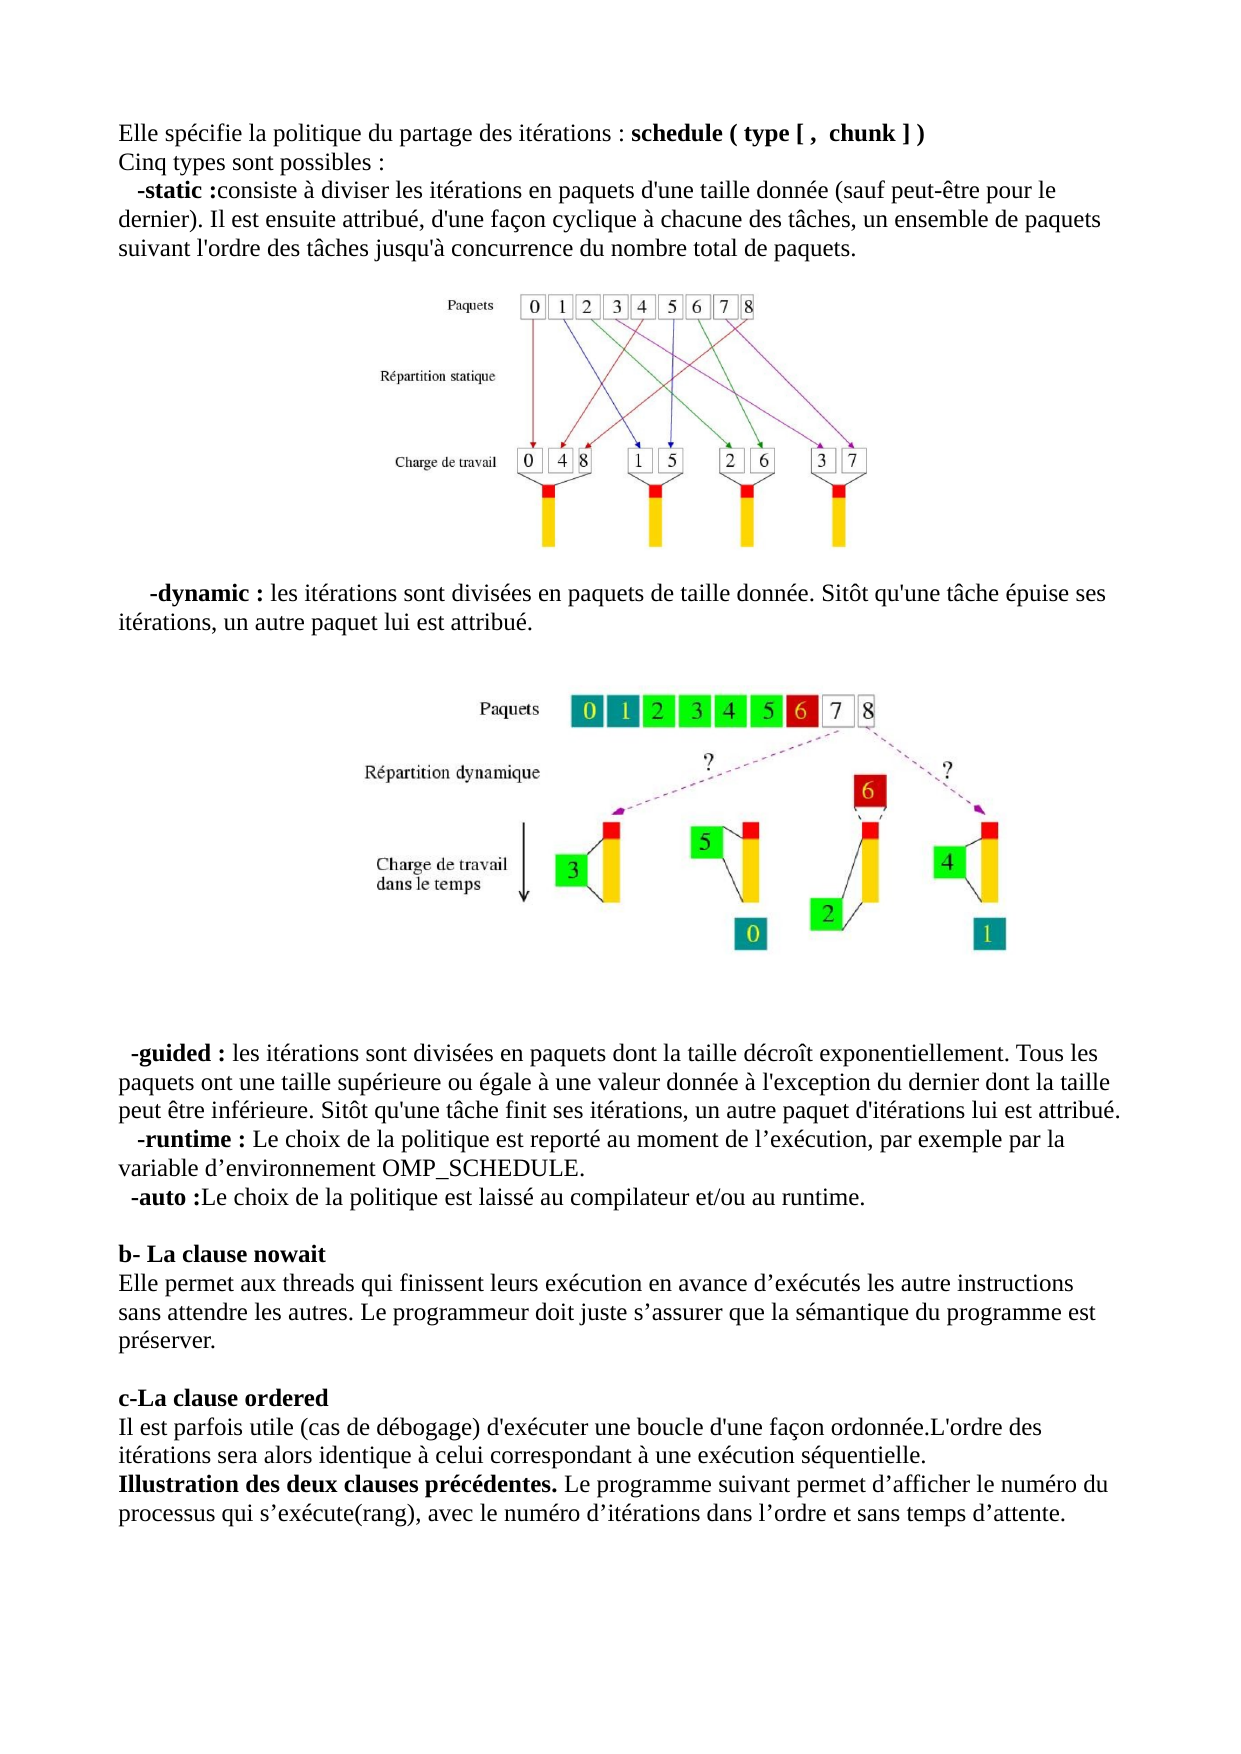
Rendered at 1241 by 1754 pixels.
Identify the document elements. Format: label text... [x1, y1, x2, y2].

text Elle permet aux threads qui finissent leurs exécution en avance d’exécutés les autre instructions sans attendre les autres. Le programmeur doit juste s’assurer que la sémantique du programme est préserver. [118, 1268, 1122, 1354]
text Cinq types sont possibles : [118, 147, 1122, 176]
picture [364, 290, 877, 554]
text -static :consiste à diviser les itérations en paquets d'une taille donnée (sauf peut-être pour le dernier). Il est ensuite attribué, d'une façon cyclique à chacune des tâches, un ensemble de paquets suivant l'ordre des tâches jusqu'à concurrence du nombre total de paquets. [118, 176, 1122, 262]
text -dynamic : les itérations sont divisées en paquets de taille donnée. Sitôt qu'une tâche épuise ses itérations, un autre paquet lui est attribué. [118, 578, 1122, 636]
text c-La clause ordered [118, 1383, 1122, 1412]
picture [311, 678, 1021, 960]
text Elle spécifie la politique du partage des itérations : schedule ( type [ , chunk ] ) [118, 118, 1122, 147]
text -guided : les itérations sont divisées en paquets dont la taille décroît exponentiellement. Tous les paquets ont une taille supérieure ou égale à une valeur donnée à l'exception du dernier dont la taille peut être inférieure. Sitôt qu'une tâche finit ses itérations, un autre paquet d'itérations lui est attribué. [118, 1038, 1122, 1124]
text Il est parfois utile (cas de débogage) d'exécuter une boucle d'une façon ordonnée.L'ordre des itérations sera alors identique à celui correspondant à une exécution séquentielle. [118, 1412, 1122, 1469]
text -auto :Le choix de la politique est laissé au compilateur et/ou au runtime. [118, 1182, 1122, 1211]
text b- La clause nowait [118, 1239, 1122, 1268]
text Illustration des deux clauses précédentes. Le programme suivant permet d’afficher le numéro du processus qui s’exécute(rang), avec le numéro d’itérations dans l’ordre et sans temps d’attente. [118, 1469, 1122, 1527]
text -runtime : Le choix de la politique est reporté au moment de l’exécution, par exemple par la variable d’environnement OMP_SCHEDULE. [118, 1124, 1122, 1182]
